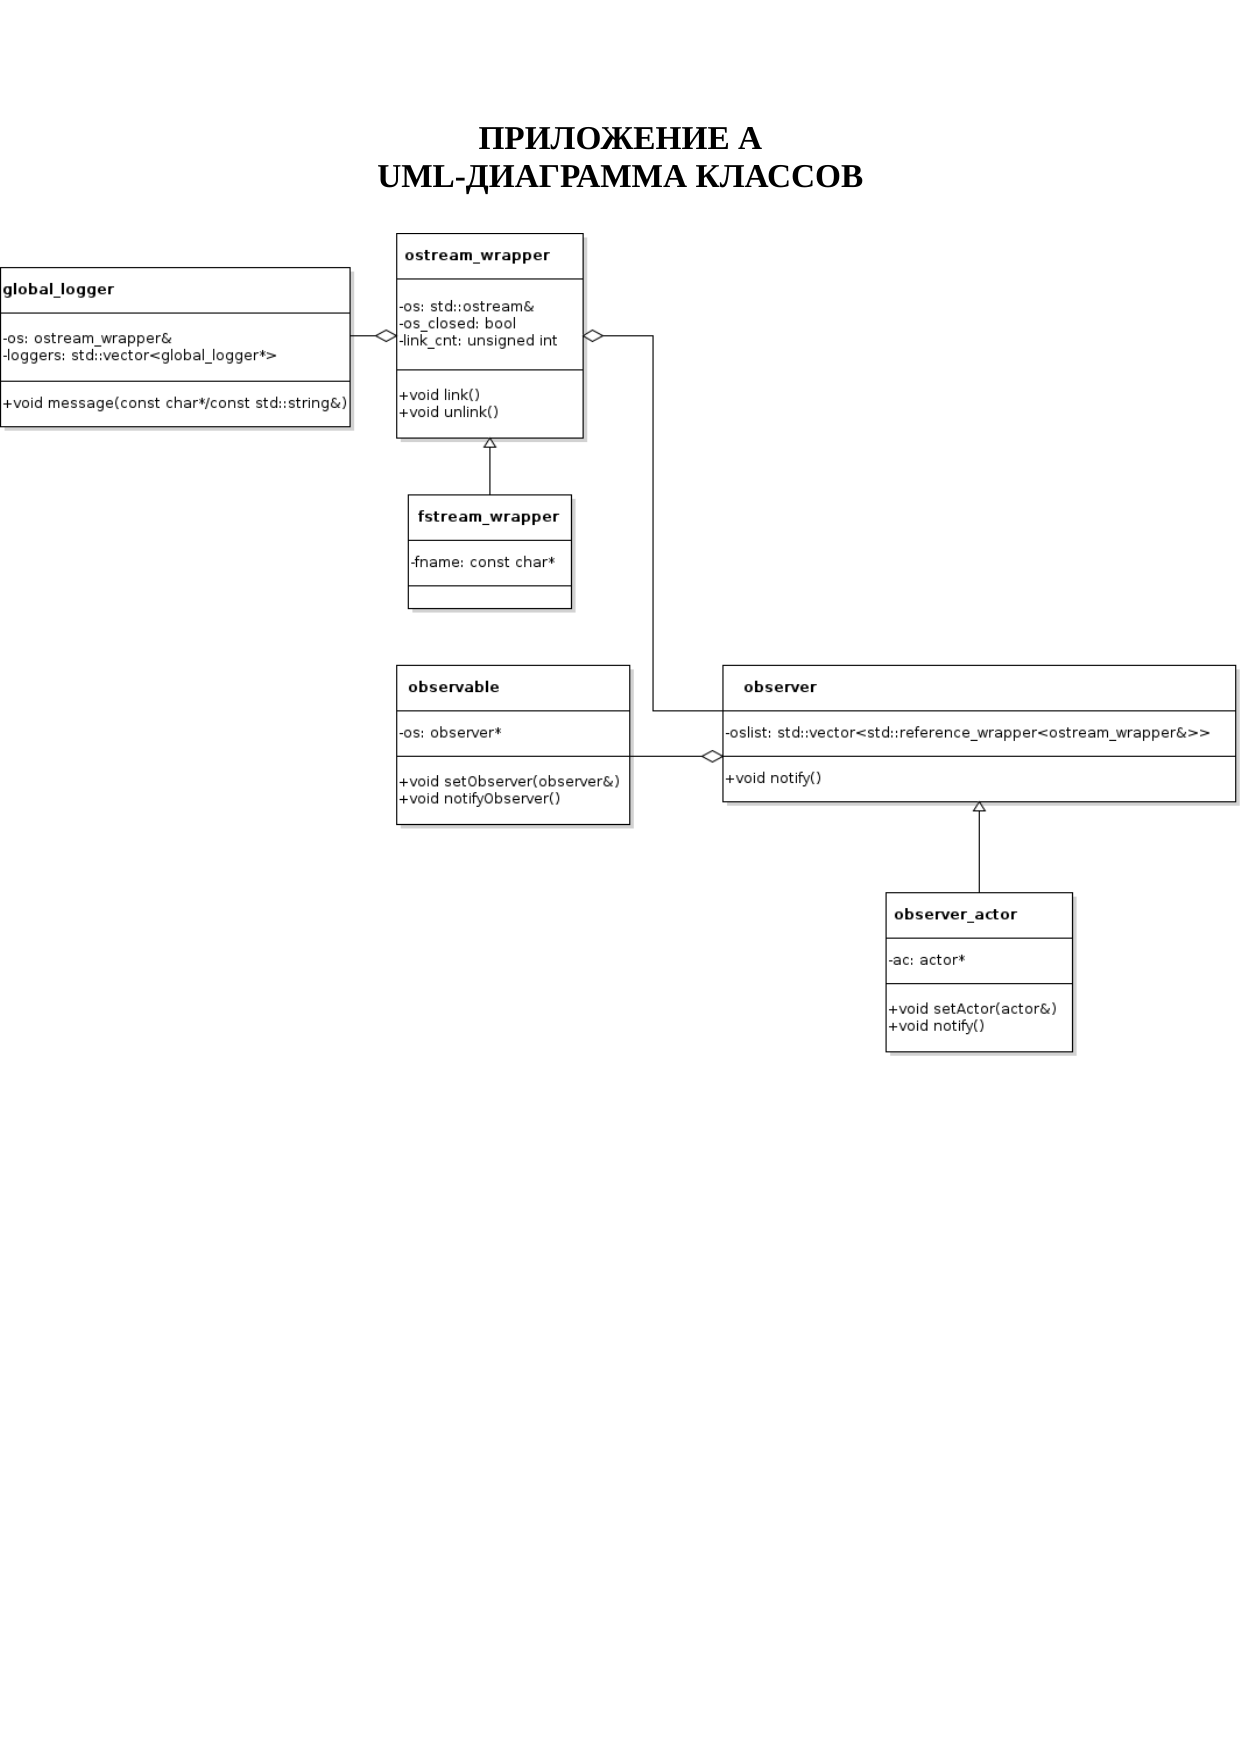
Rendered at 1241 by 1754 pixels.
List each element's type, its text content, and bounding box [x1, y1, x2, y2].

text ПРИЛОЖЕНИЕ А [118, 118, 1122, 156]
picture [0, 233, 1241, 1057]
text UML-ДИАГРАММА КЛАССОВ [118, 156, 1122, 195]
